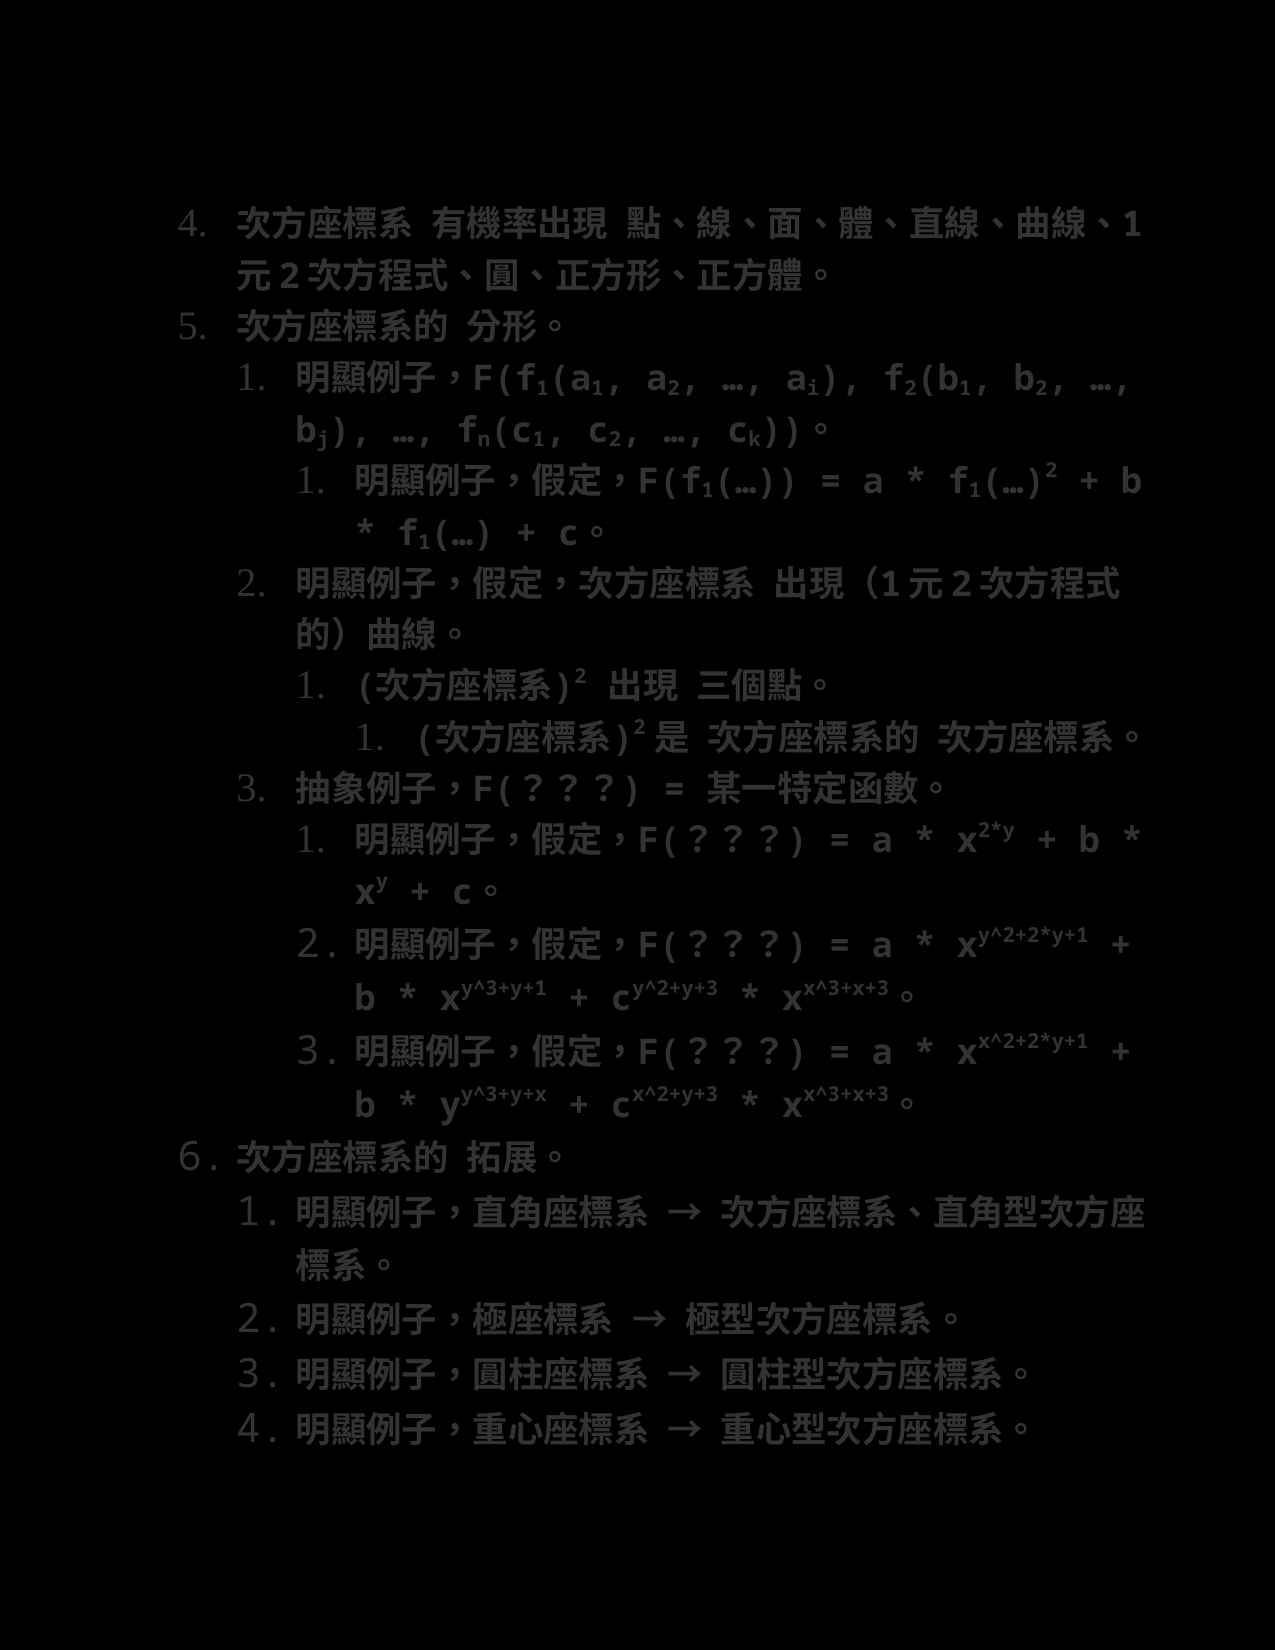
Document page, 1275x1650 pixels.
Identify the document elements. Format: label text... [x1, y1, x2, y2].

list 明顯例子，假定，F(？？？) = a * xy^2+2*y+1 + b * xy^3+y+1 + cy^2+y+3 * xx^3+x+3。 [295, 914, 1157, 1021]
list 明顯例子，重心座標系 → 重心型次方座標系。 [236, 1399, 1157, 1454]
list 明顯例子，圓柱座標系 → 圓柱型次方座標系。 [236, 1344, 1157, 1399]
list 次方座標系的 拓展。 [177, 1127, 1157, 1183]
list 明顯例子，極座標系 → 極型次方座標系。 [236, 1289, 1157, 1344]
list 明顯例子，假定，次方座標系 出現（1元2次方程式 的）曲線。 [236, 555, 1157, 658]
list (次方座標系)2 是 次方座標系的 次方座標系。 [354, 709, 1157, 761]
list 明顯例子，F(f1(a1, a2, …, ai), f2(b1, b2, …, bj), …, fn(c1, c2, …, ck))。 [236, 350, 1157, 452]
list 抽象例子，F(？？？) = 某一特定函數。 [236, 761, 1157, 812]
list 明顯例子，假定，F(？？？) = a * xx^2+2*y+1 + b * yy^3+y+x + cx^2+y+3 * xx^3+x+3。 [295, 1021, 1157, 1127]
list 次方座標系的 分形。 [177, 298, 1157, 350]
list 明顯例子，直角座標系 → 次方座標系、直角型次方座標系。 [236, 1183, 1157, 1289]
list 次方座標系 有機率出現 點、線、面、體、直線、曲線、1元2次方程式、圓、正方形、正方體。 [177, 196, 1157, 298]
list 明顯例子，假定，F(？？？) = a * x2*y + b * xy + c。 [295, 812, 1157, 914]
list 明顯例子，假定，F(f1(…)) = a * f1(…)2 + b * f1(…) + c。 [295, 452, 1157, 555]
list (次方座標系)2 出現 三個點。 [295, 658, 1157, 709]
